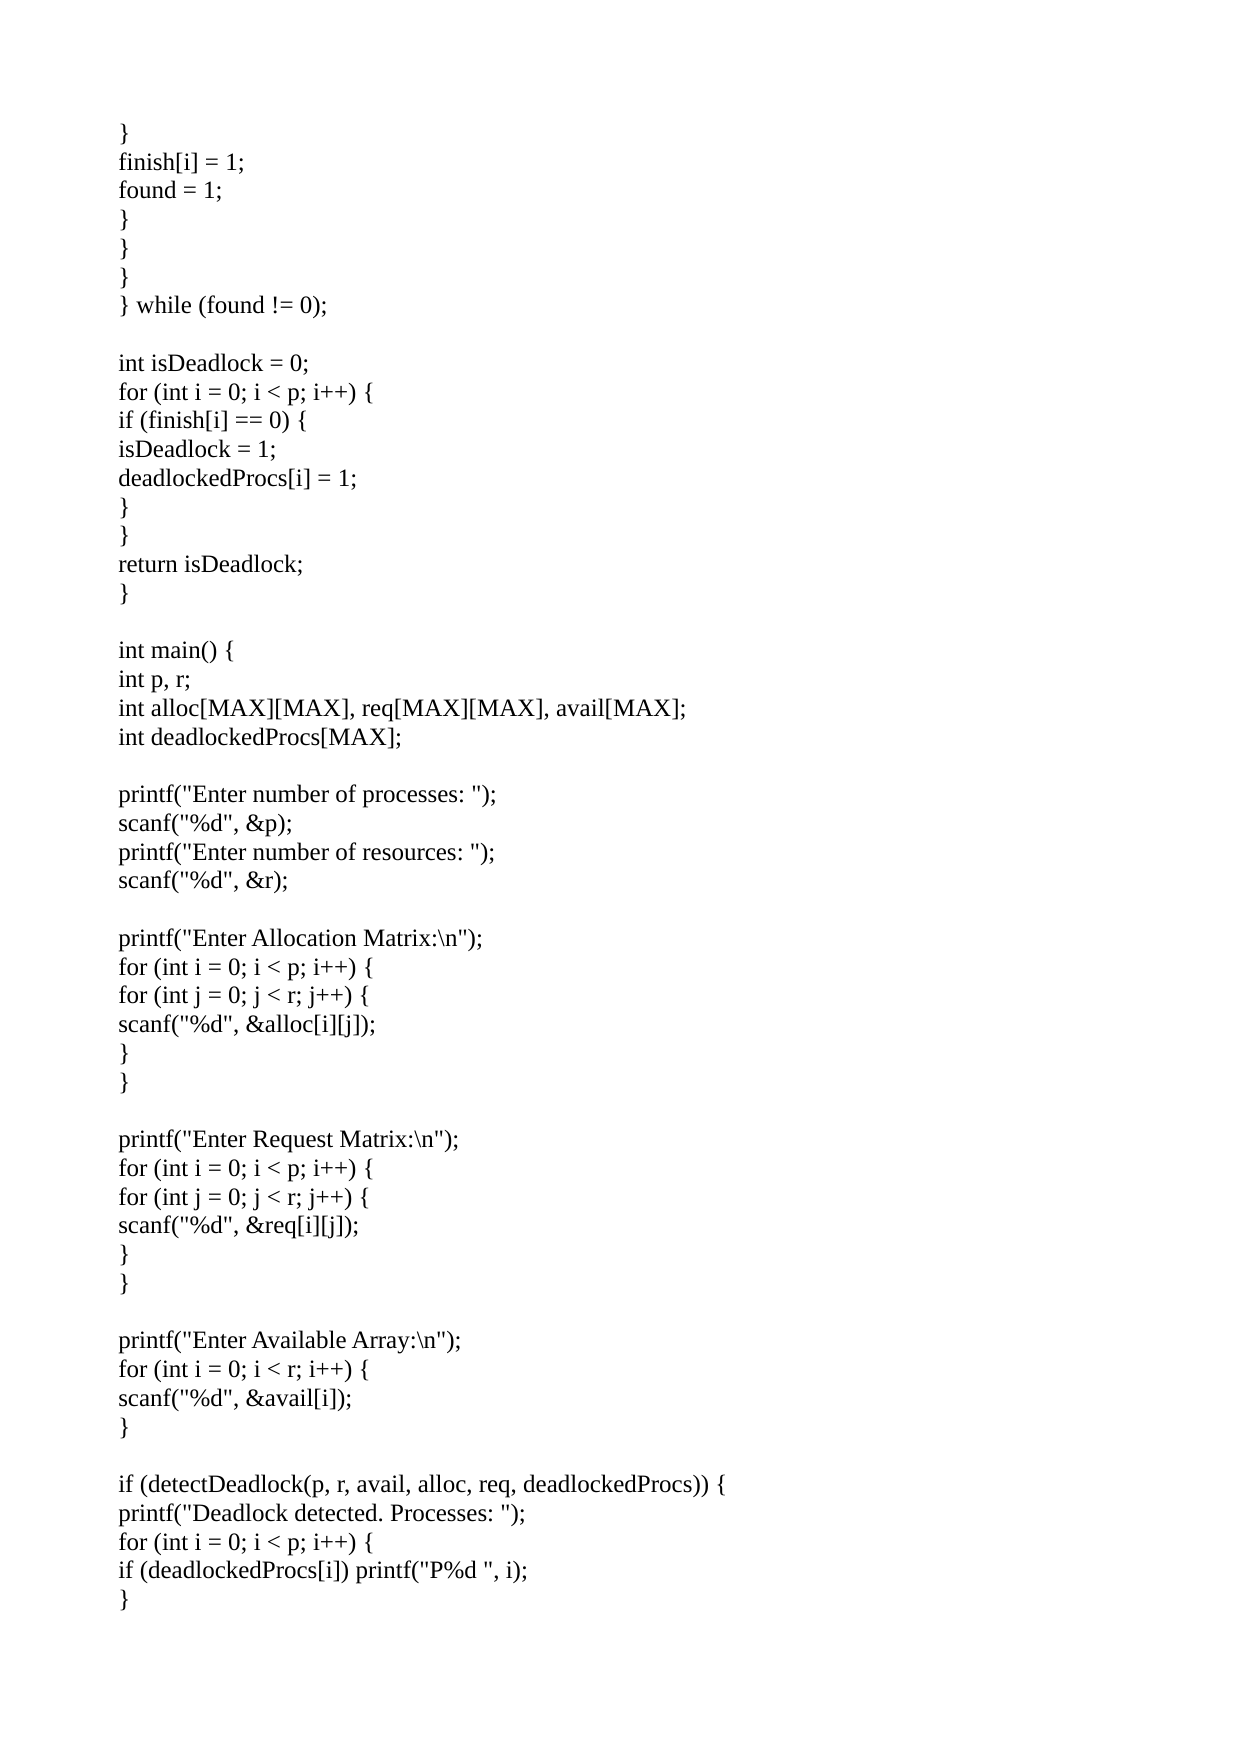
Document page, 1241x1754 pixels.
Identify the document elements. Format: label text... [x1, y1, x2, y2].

text } [118, 262, 1122, 291]
text } [118, 1268, 1122, 1297]
text } [118, 578, 1122, 607]
text printf("Enter Request Matrix:\n"); [118, 1124, 1122, 1153]
text if (deadlockedProcs[i]) printf("P%d ", i); [118, 1556, 1122, 1584]
text if (finish[i] == 0) { [118, 406, 1122, 434]
text for (int i = 0; i < p; i++) { [118, 1153, 1122, 1182]
text int alloc[MAX][MAX], req[MAX][MAX], avail[MAX]; [118, 693, 1122, 722]
text scanf("%d", &avail[i]); [118, 1383, 1122, 1412]
text } [118, 1038, 1122, 1067]
text } [118, 1239, 1122, 1268]
text int main() { [118, 636, 1122, 664]
text int p, r; [118, 664, 1122, 693]
text } [118, 233, 1122, 262]
text } [118, 204, 1122, 233]
text scanf("%d", &req[i][j]); [118, 1211, 1122, 1239]
text for (int i = 0; i < p; i++) { [118, 1527, 1122, 1556]
text printf("Enter number of processes: "); [118, 779, 1122, 808]
text } [118, 1584, 1122, 1613]
text printf("Enter Allocation Matrix:\n"); [118, 923, 1122, 952]
text int isDeadlock = 0; [118, 348, 1122, 377]
text if (detectDeadlock(p, r, avail, alloc, req, deadlockedProcs)) { [118, 1469, 1122, 1498]
text for (int i = 0; i < p; i++) { [118, 377, 1122, 406]
text for (int j = 0; j < r; j++) { [118, 981, 1122, 1009]
text } [118, 1412, 1122, 1441]
text finish[i] = 1; [118, 147, 1122, 176]
text scanf("%d", &p); [118, 808, 1122, 837]
text int deadlockedProcs[MAX]; [118, 722, 1122, 751]
text } [118, 1067, 1122, 1096]
text scanf("%d", &alloc[i][j]); [118, 1009, 1122, 1038]
text for (int j = 0; j < r; j++) { [118, 1182, 1122, 1211]
text found = 1; [118, 176, 1122, 204]
text } while (found != 0); [118, 291, 1122, 319]
text printf("Deadlock detected. Processes: "); [118, 1498, 1122, 1527]
text } [118, 521, 1122, 549]
text for (int i = 0; i < r; i++) { [118, 1354, 1122, 1383]
text deadlockedProcs[i] = 1; [118, 463, 1122, 492]
text printf("Enter Available Array:\n"); [118, 1326, 1122, 1354]
text isDeadlock = 1; [118, 434, 1122, 463]
text } [118, 118, 1122, 147]
text return isDeadlock; [118, 549, 1122, 578]
text scanf("%d", &r); [118, 866, 1122, 894]
text } [118, 492, 1122, 521]
text for (int i = 0; i < p; i++) { [118, 952, 1122, 981]
text printf("Enter number of resources: "); [118, 837, 1122, 866]
